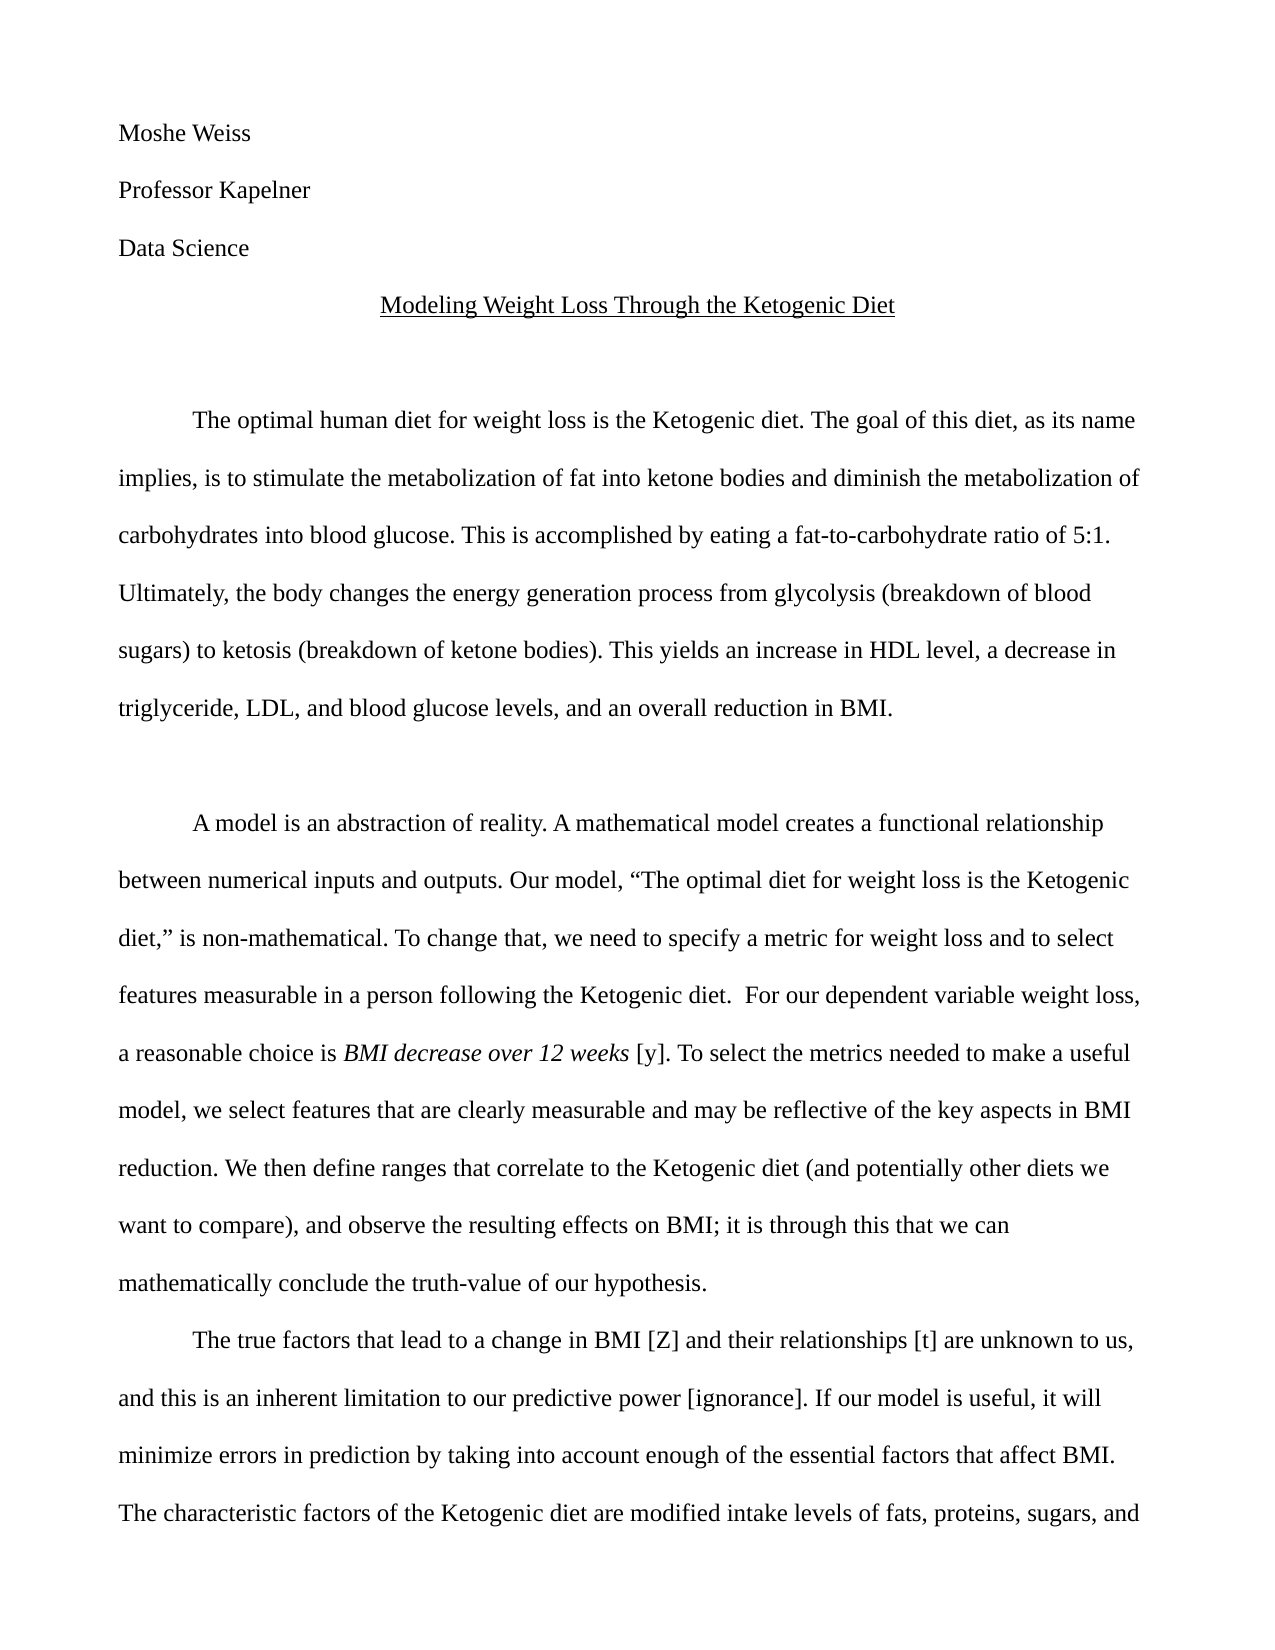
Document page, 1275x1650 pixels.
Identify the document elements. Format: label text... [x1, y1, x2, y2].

text The optimal human diet for weight loss is the Ketogenic diet. The goal of this diet, as its name implies, is to stimulate the metabolization of fat into ketone bodies and diminish the metabolization of carbohydrates into blood glucose. This is accomplished by eating a fat-to-carbohydrate ratio of 5:1. Ultimately, the body changes the energy generation process from glycolysis (breakdown of blood sugars) to ketosis (breakdown of ketone bodies). This yields an increase in HDL level, a decrease in triglyceride, LDL, and blood glucose levels, and an overall reduction in BMI. [118, 406, 1157, 722]
text Data Science [118, 233, 1157, 262]
text Modeling Weight Loss Through the Ketogenic Diet [118, 291, 1157, 319]
text The true factors that lead to a change in BMI [Z] and their relationships [t] are unknown to us, and this is an inherent limitation to our predictive power [ignorance]. If our model is useful, it will minimize errors in prediction by taking into account enough of the essential factors that affect BMI. The characteristic factors of the Ketogenic diet are modified intake levels of fats, proteins, sugars, and [118, 1326, 1157, 1527]
text Professor Kapelner [118, 176, 1157, 204]
text Moshe Weiss [118, 118, 1157, 147]
text A model is an abstraction of reality. A mathematical model creates a functional relationship between numerical inputs and outputs. Our model, “The optimal diet for weight loss is the Ketogenic diet,” is non-mathematical. To change that, we need to specify a metric for weight loss and to select features measurable in a person following the Ketogenic diet. For our dependent variable weight loss, a reasonable choice is BMI decrease over 12 weeks [y]. To select the metrics needed to make a useful model, we select features that are clearly measurable and may be reflective of the key aspects in BMI reduction. We then define ranges that correlate to the Ketogenic diet (and potentially other diets we want to compare), and observe the resulting effects on BMI; it is through this that we can mathematically conclude the truth-value of our hypothesis. [118, 808, 1157, 1297]
